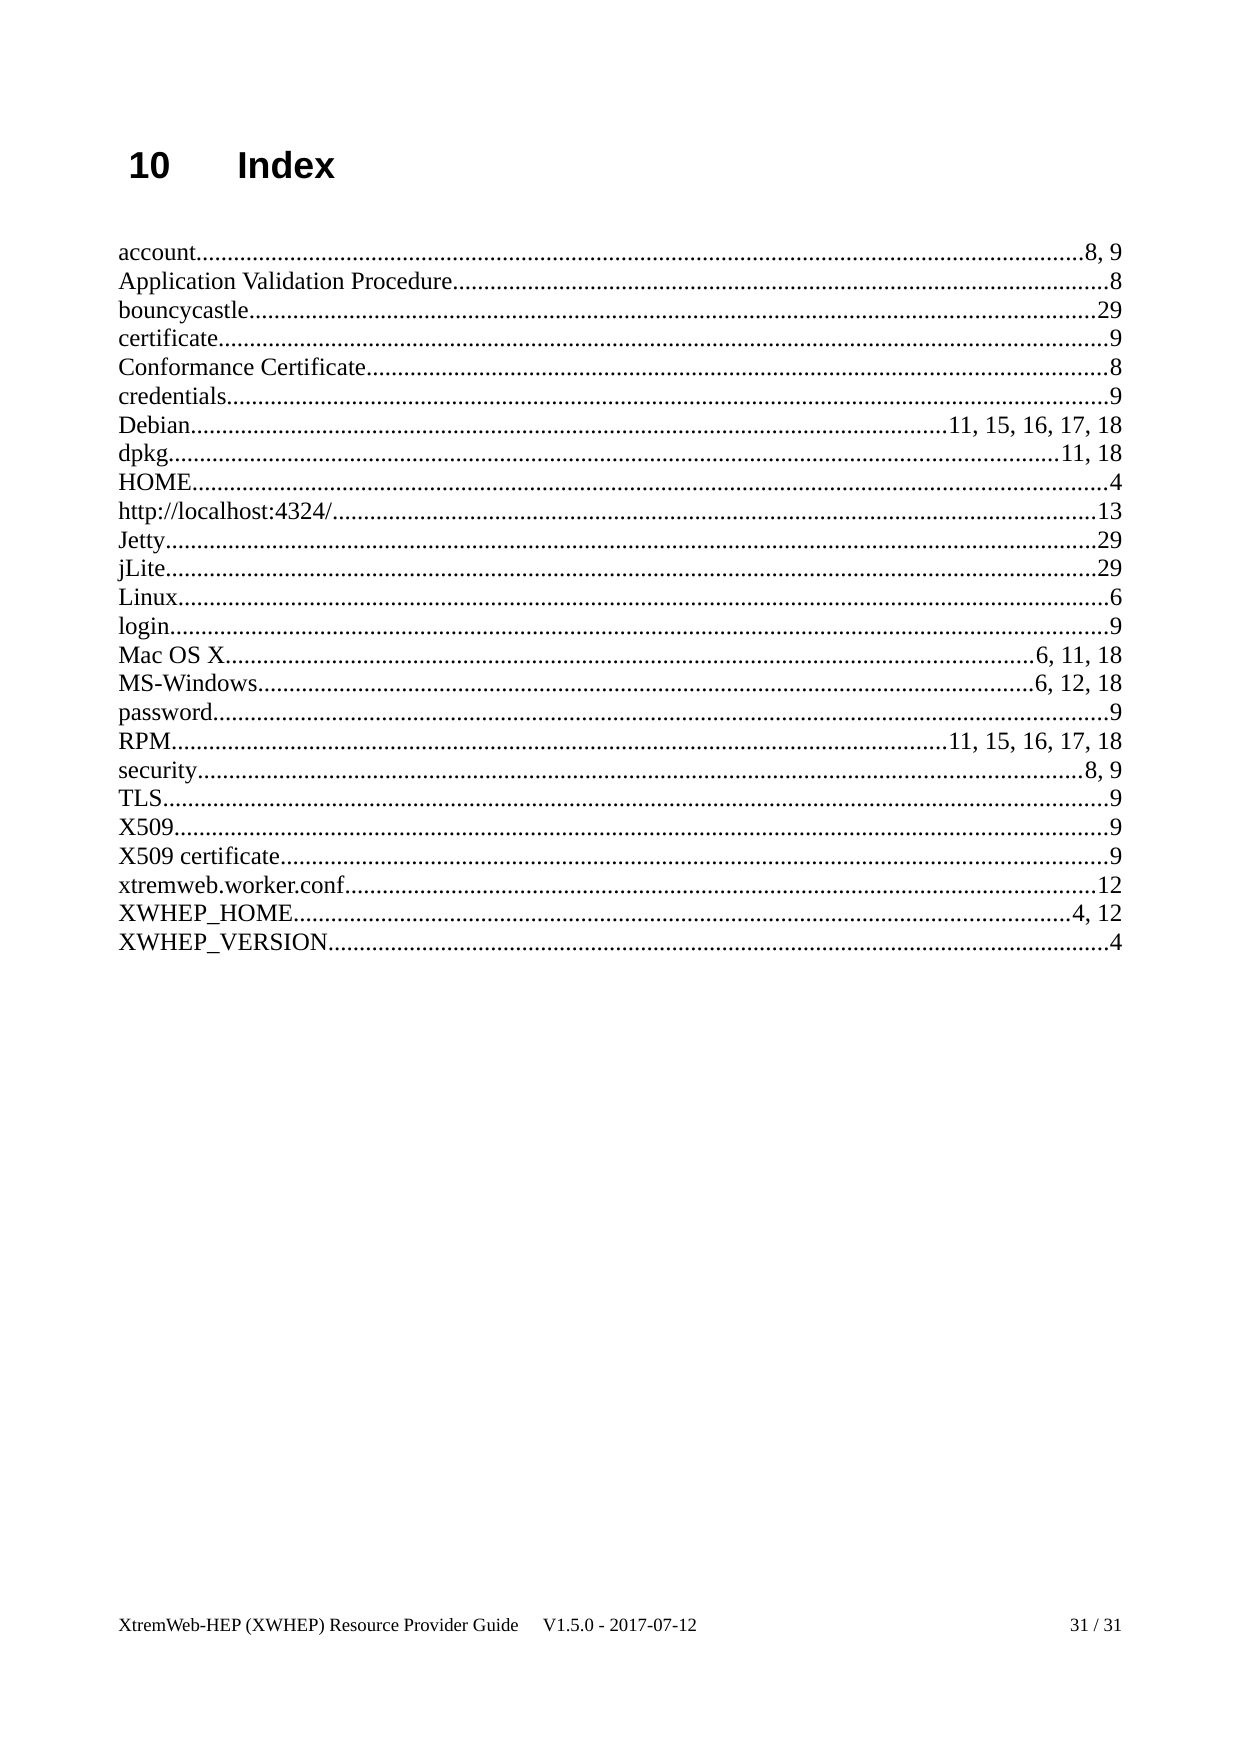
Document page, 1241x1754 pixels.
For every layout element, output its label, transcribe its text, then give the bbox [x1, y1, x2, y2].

text Conformance Certificate 8 [118, 352, 1122, 381]
text http://localhost:4324/ 13 [118, 496, 1122, 525]
text X509 9 [118, 812, 1122, 841]
text HOME 4 [118, 467, 1122, 496]
text bouncycastle 29 [118, 295, 1122, 323]
text RPM 11, 15, 16, 17, 18 [118, 726, 1122, 755]
text MS-Windows 6, 12, 18 [118, 668, 1122, 697]
text certificate 9 [118, 323, 1122, 352]
text dpkg 11, 18 [118, 438, 1122, 467]
text XWHEP_HOME 4, 12 [118, 898, 1122, 927]
text xtremweb.worker.conf 12 [118, 870, 1122, 898]
text Linux 6 [118, 582, 1122, 611]
text TLS 9 [118, 783, 1122, 812]
text XWHEP_VERSION 4 [118, 927, 1122, 956]
text password 9 [118, 697, 1122, 726]
text Application Validation Procedure 8 [118, 266, 1122, 295]
text security 8, 9 [118, 755, 1122, 783]
text credentials 9 [118, 381, 1122, 410]
text Mac OS X 6, 11, 18 [118, 640, 1122, 668]
text account 8, 9 [118, 237, 1122, 266]
text Debian 11, 15, 16, 17, 18 [118, 410, 1122, 438]
text login 9 [118, 611, 1122, 640]
subtitle Index [118, 143, 1122, 186]
text jLite 29 [118, 553, 1122, 582]
text Jetty 29 [118, 525, 1122, 553]
text X509 certificate 9 [118, 841, 1122, 870]
